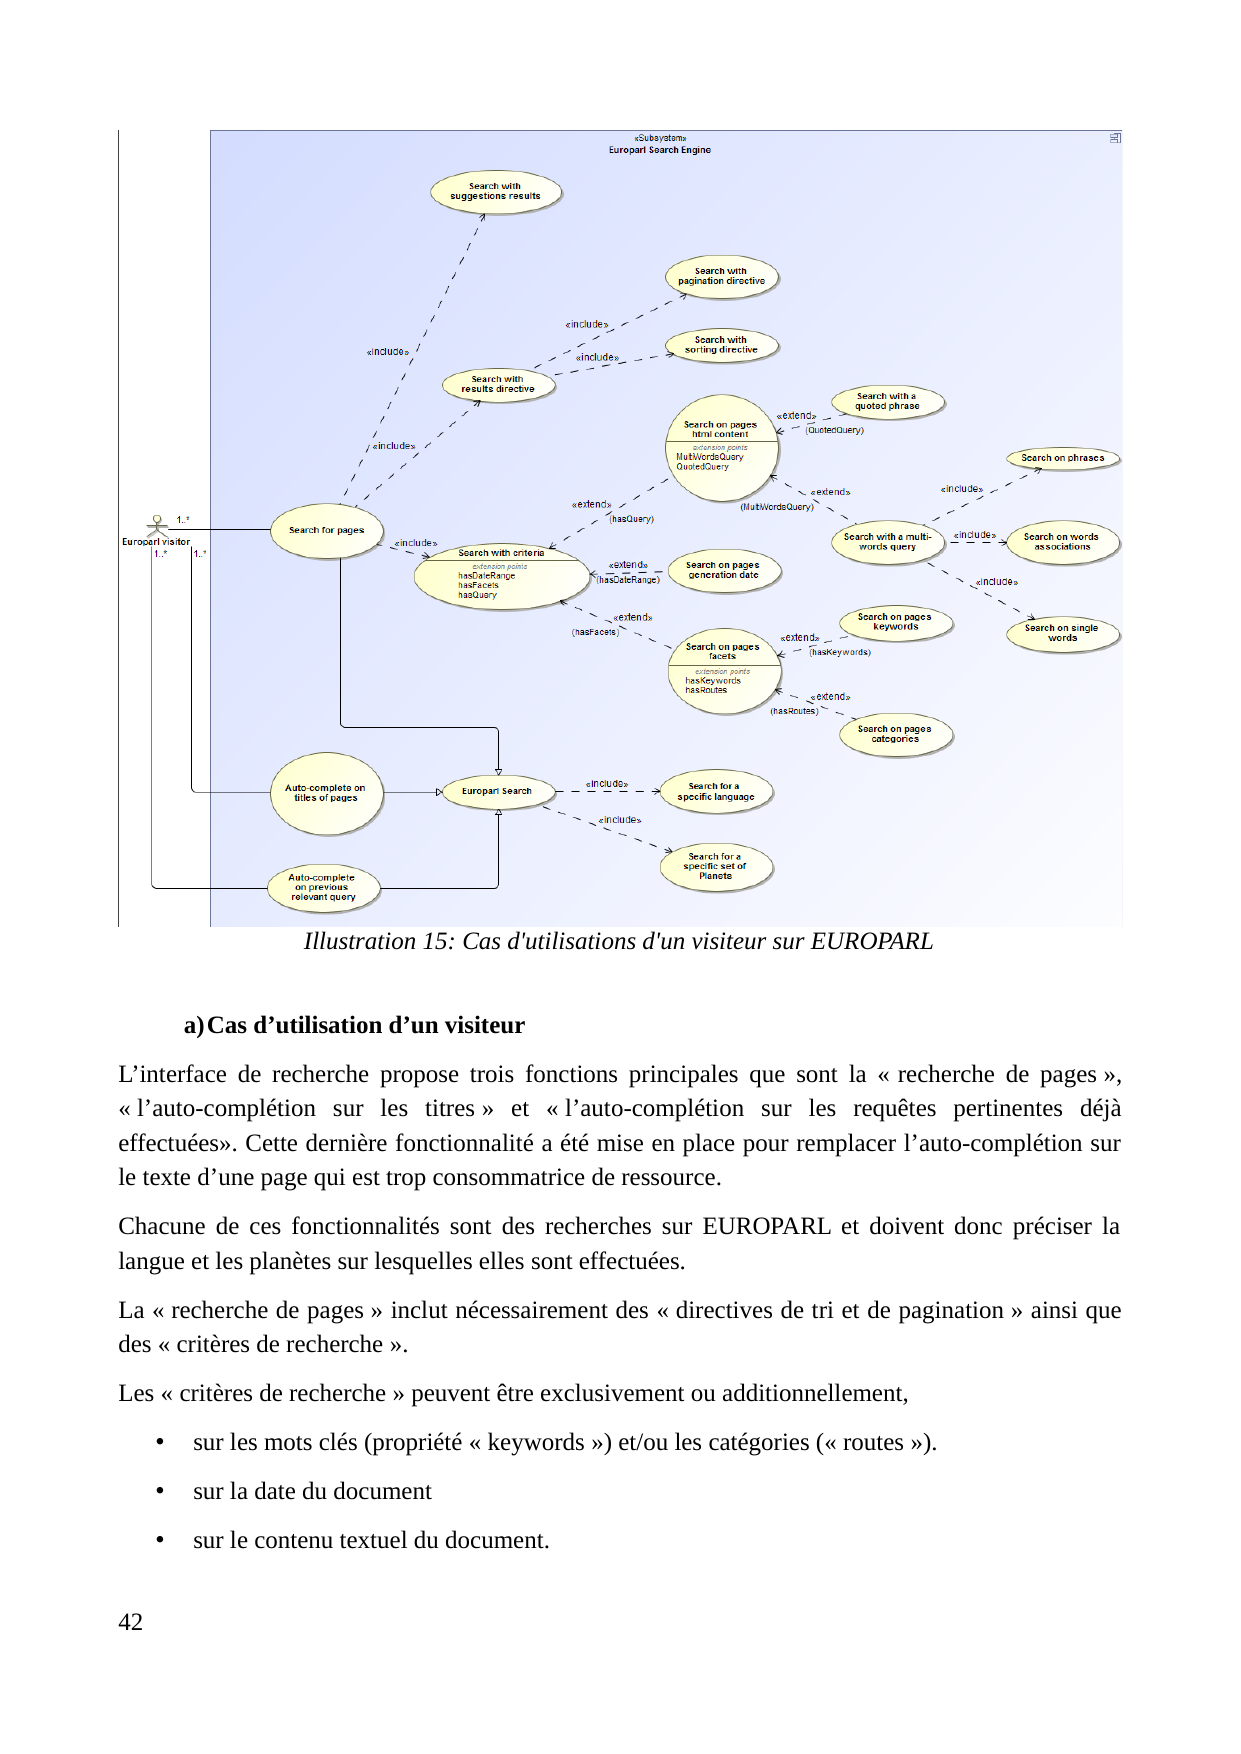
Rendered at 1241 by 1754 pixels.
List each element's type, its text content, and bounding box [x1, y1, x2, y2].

text L’interface de recherche propose trois fonctions principales que sont la « recherche de pages », « l’auto-complétion sur les titres » et « l’auto-complétion sur les requêtes pertinentes déjà effectuées». Cette dernière fonctionnalité a été mise en place pour remplacer l’auto-complétion sur le texte d’une page qui est trop consommatrice de ressource. [118, 1059, 1122, 1191]
text Chacune de ces fonctionnalités sont des recherches sur EUROPARL et doivent donc préciser la langue et les planètes sur lesquelles elles sont effectuées. [118, 1211, 1122, 1274]
list Illustration 15: Cas d'utilisations d'un visiteur sur EUROPARL [118, 927, 1122, 955]
list sur la date du document [156, 1476, 1122, 1505]
list sur les mots clés (propriété « keywords ») et/ou les catégories (« routes »). [156, 1427, 1122, 1456]
text La « recherche de pages » inclut nécessairement des « directives de tri et de pagination » ainsi que des « critères de recherche ». [118, 1295, 1122, 1358]
list sur le contenu textuel du document. [156, 1526, 1122, 1554]
text Les « critères de recherche » peuvent être exclusivement ou additionnellement, [118, 1378, 1122, 1407]
subtitle Cas d’utilisation d’un visiteur [177, 1010, 1122, 1038]
